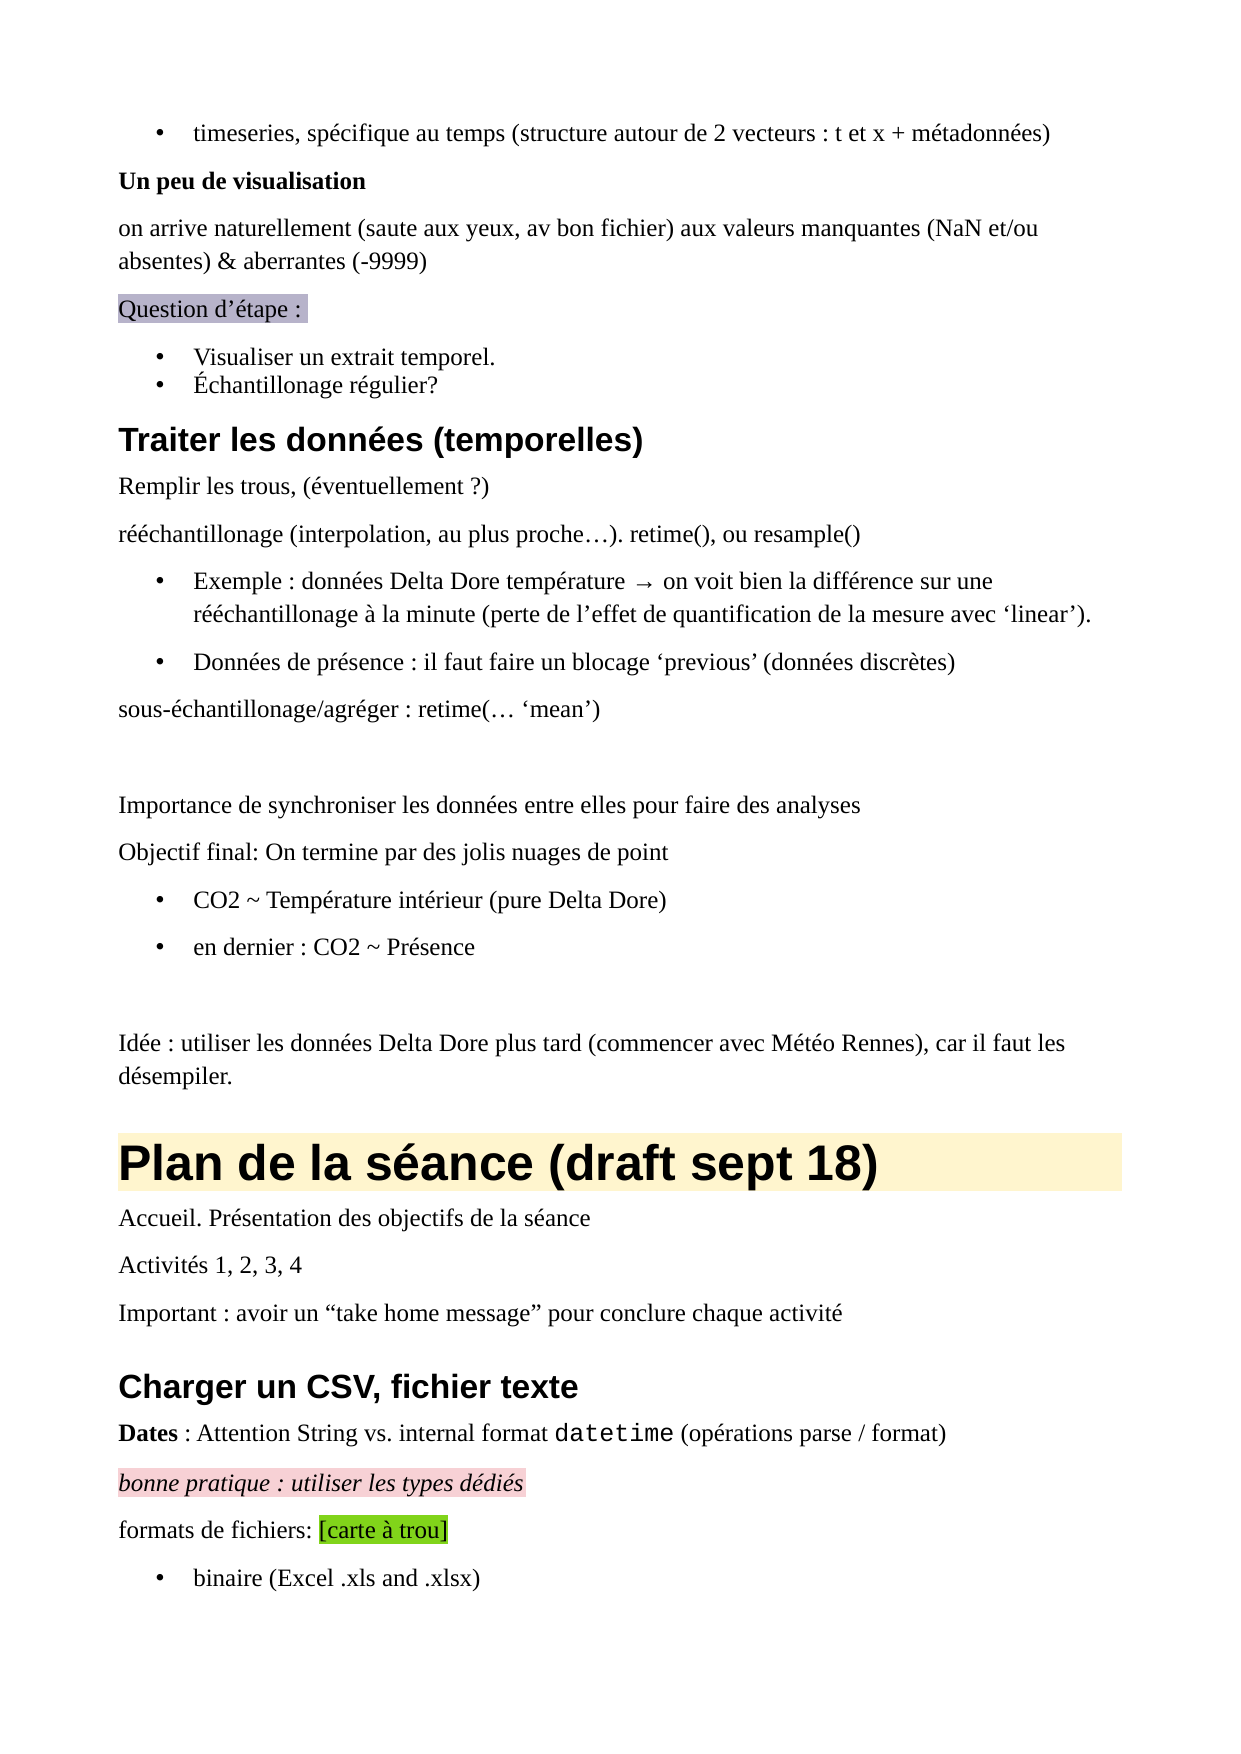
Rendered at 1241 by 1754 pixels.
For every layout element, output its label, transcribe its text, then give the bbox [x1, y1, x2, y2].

list en dernier : CO2 ~ Présence [156, 932, 1122, 961]
text Un peu de visualisation [118, 166, 1122, 194]
text Objectif final: On termine par des jolis nuages de point [118, 837, 1122, 866]
text Accueil. Présentation des objectifs de la séance [118, 1203, 1122, 1232]
text bonne pratique : utiliser les types dédiés [118, 1468, 1122, 1497]
text Activités 1, 2, 3, 4 [118, 1251, 1122, 1279]
list Échantillonage régulier? [156, 370, 1122, 399]
text formats de fichiers: [carte à trou] [118, 1515, 1122, 1544]
text Question d’étape : [118, 294, 1122, 323]
subtitle Traiter les données (temporelles) [118, 420, 1122, 458]
text on arrive naturellement (saute aux yeux, av bon fichier) aux valeurs manquantes (NaN et/ou absentes) & aberrantes (-9999) [118, 213, 1122, 275]
subtitle Charger un CSV, fichier texte [118, 1367, 1122, 1405]
list Exemple : données Delta Dore température → on voit bien la différence sur une rééchantillonage à la minute (perte de l’effet de quantification de la mesure avec ‘linear’). [156, 566, 1122, 628]
text Remplir les trous, (éventuellement ?) [118, 471, 1122, 500]
subtitle Plan de la séance (draft sept 18) [118, 1133, 1122, 1191]
list Données de présence : il faut faire un blocage ‘previous’ (données discrètes) [156, 647, 1122, 676]
text Importance de synchroniser les données entre elles pour faire des analyses [118, 790, 1122, 818]
text Dates : Attention String vs. internal format datetime (opérations parse / format) [118, 1418, 1122, 1449]
list Visualiser un extrait temporel. [156, 342, 1122, 370]
list binaire (Excel .xls and .xlsx) [156, 1563, 1122, 1592]
text Idée : utiliser les données Delta Dore plus tard (commencer avec Météo Rennes), car il faut les désempiler. [118, 1028, 1122, 1089]
list CO2 ~ Température intérieur (pure Delta Dore) [156, 885, 1122, 914]
text sous-échantillonage/agréger : retime(… ‘mean’) [118, 694, 1122, 723]
text Important : avoir un “take home message” pour conclure chaque activité [118, 1298, 1122, 1327]
text rééchantillonage (interpolation, au plus proche…). retime(), ou resample() [118, 519, 1122, 547]
list timeseries, spécifique au temps (structure autour de 2 vecteurs : t et x + métadonnées) [156, 118, 1122, 147]
